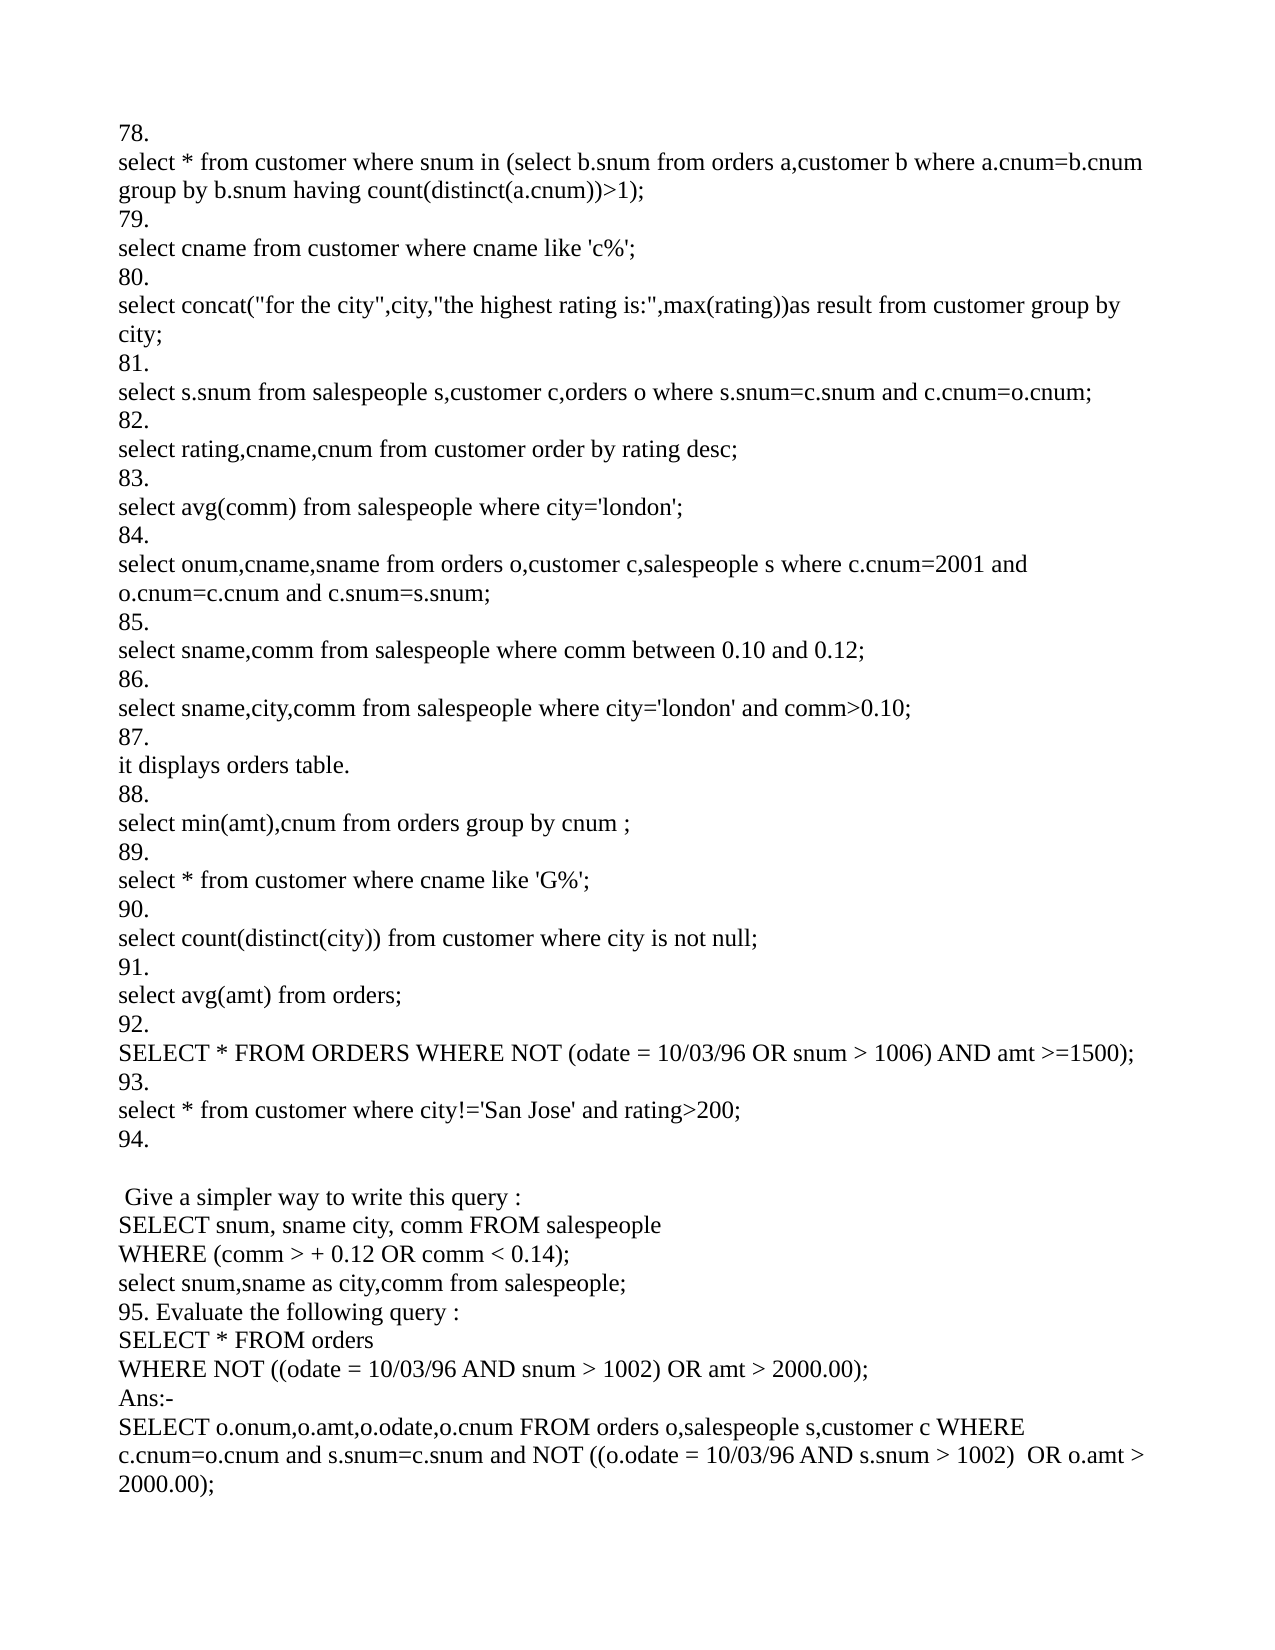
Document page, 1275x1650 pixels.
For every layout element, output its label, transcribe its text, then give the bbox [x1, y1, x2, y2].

text SELECT * FROM orders [118, 1326, 1157, 1354]
text select sname,comm from salespeople where comm between 0.10 and 0.12; [118, 636, 1157, 664]
text WHERE NOT ((odate = 10/03/96 AND snum > 1002) OR amt > 2000.00); [118, 1354, 1157, 1383]
text 93. [118, 1067, 1157, 1096]
text 89. [118, 837, 1157, 866]
text 87. [118, 722, 1157, 751]
text SELECT o.onum,o.amt,o.odate,o.cnum FROM orders o,salespeople s,customer c WHERE c.cnum=o.cnum and s.snum=c.snum and NOT ((o.odate = 10/03/96 AND s.snum > 1002) OR o.amt > 2000.00); [118, 1412, 1157, 1498]
text 88. [118, 779, 1157, 808]
text select rating,cname,cnum from customer order by rating desc; [118, 434, 1157, 463]
text select s.snum from salespeople s,customer c,orders o where s.snum=c.snum and c.cnum=o.cnum; [118, 377, 1157, 406]
text 80. [118, 262, 1157, 291]
text select snum,sname as city,comm from salespeople; [118, 1268, 1157, 1297]
text SELECT snum, sname city, comm FROM salespeople [118, 1211, 1157, 1239]
text select min(amt),cnum from orders group by cnum ; [118, 808, 1157, 837]
text 79. [118, 204, 1157, 233]
text select * from customer where cname like 'G%'; [118, 866, 1157, 894]
text 78. [118, 118, 1157, 147]
text 94. [118, 1124, 1157, 1153]
text 92. [118, 1009, 1157, 1038]
text 83. [118, 463, 1157, 492]
text SELECT * FROM ORDERS WHERE NOT (odate = 10/03/96 OR snum > 1006) AND amt >=1500); [118, 1038, 1157, 1067]
text Give a simpler way to write this query : [118, 1182, 1157, 1211]
text 91. [118, 952, 1157, 981]
text select count(distinct(city)) from customer where city is not null; [118, 923, 1157, 952]
text select avg(comm) from salespeople where city='london'; [118, 492, 1157, 521]
text select sname,city,comm from salespeople where city='london' and comm>0.10; [118, 693, 1157, 722]
text 85. [118, 607, 1157, 636]
text select avg(amt) from orders; [118, 981, 1157, 1009]
text 86. [118, 664, 1157, 693]
text 84. [118, 521, 1157, 549]
text select * from customer where city!='San Jose' and rating>200; [118, 1096, 1157, 1124]
text it displays orders table. [118, 751, 1157, 779]
text select concat("for the city",city,"the highest rating is:",max(rating))as result from customer group by city; [118, 291, 1157, 348]
text Ans:- [118, 1383, 1157, 1412]
text WHERE (comm > + 0.12 OR comm < 0.14); [118, 1239, 1157, 1268]
text select cname from customer where cname like 'c%'; [118, 233, 1157, 262]
text 81. [118, 348, 1157, 377]
text select onum,cname,sname from orders o,customer c,salespeople s where c.cnum=2001 and o.cnum=c.cnum and c.snum=s.snum; [118, 549, 1157, 607]
text 95. Evaluate the following query : [118, 1297, 1157, 1326]
text select * from customer where snum in (select b.snum from orders a,customer b where a.cnum=b.cnum group by b.snum having count(distinct(a.cnum))>1); [118, 147, 1157, 204]
text 82. [118, 406, 1157, 434]
text 90. [118, 894, 1157, 923]
